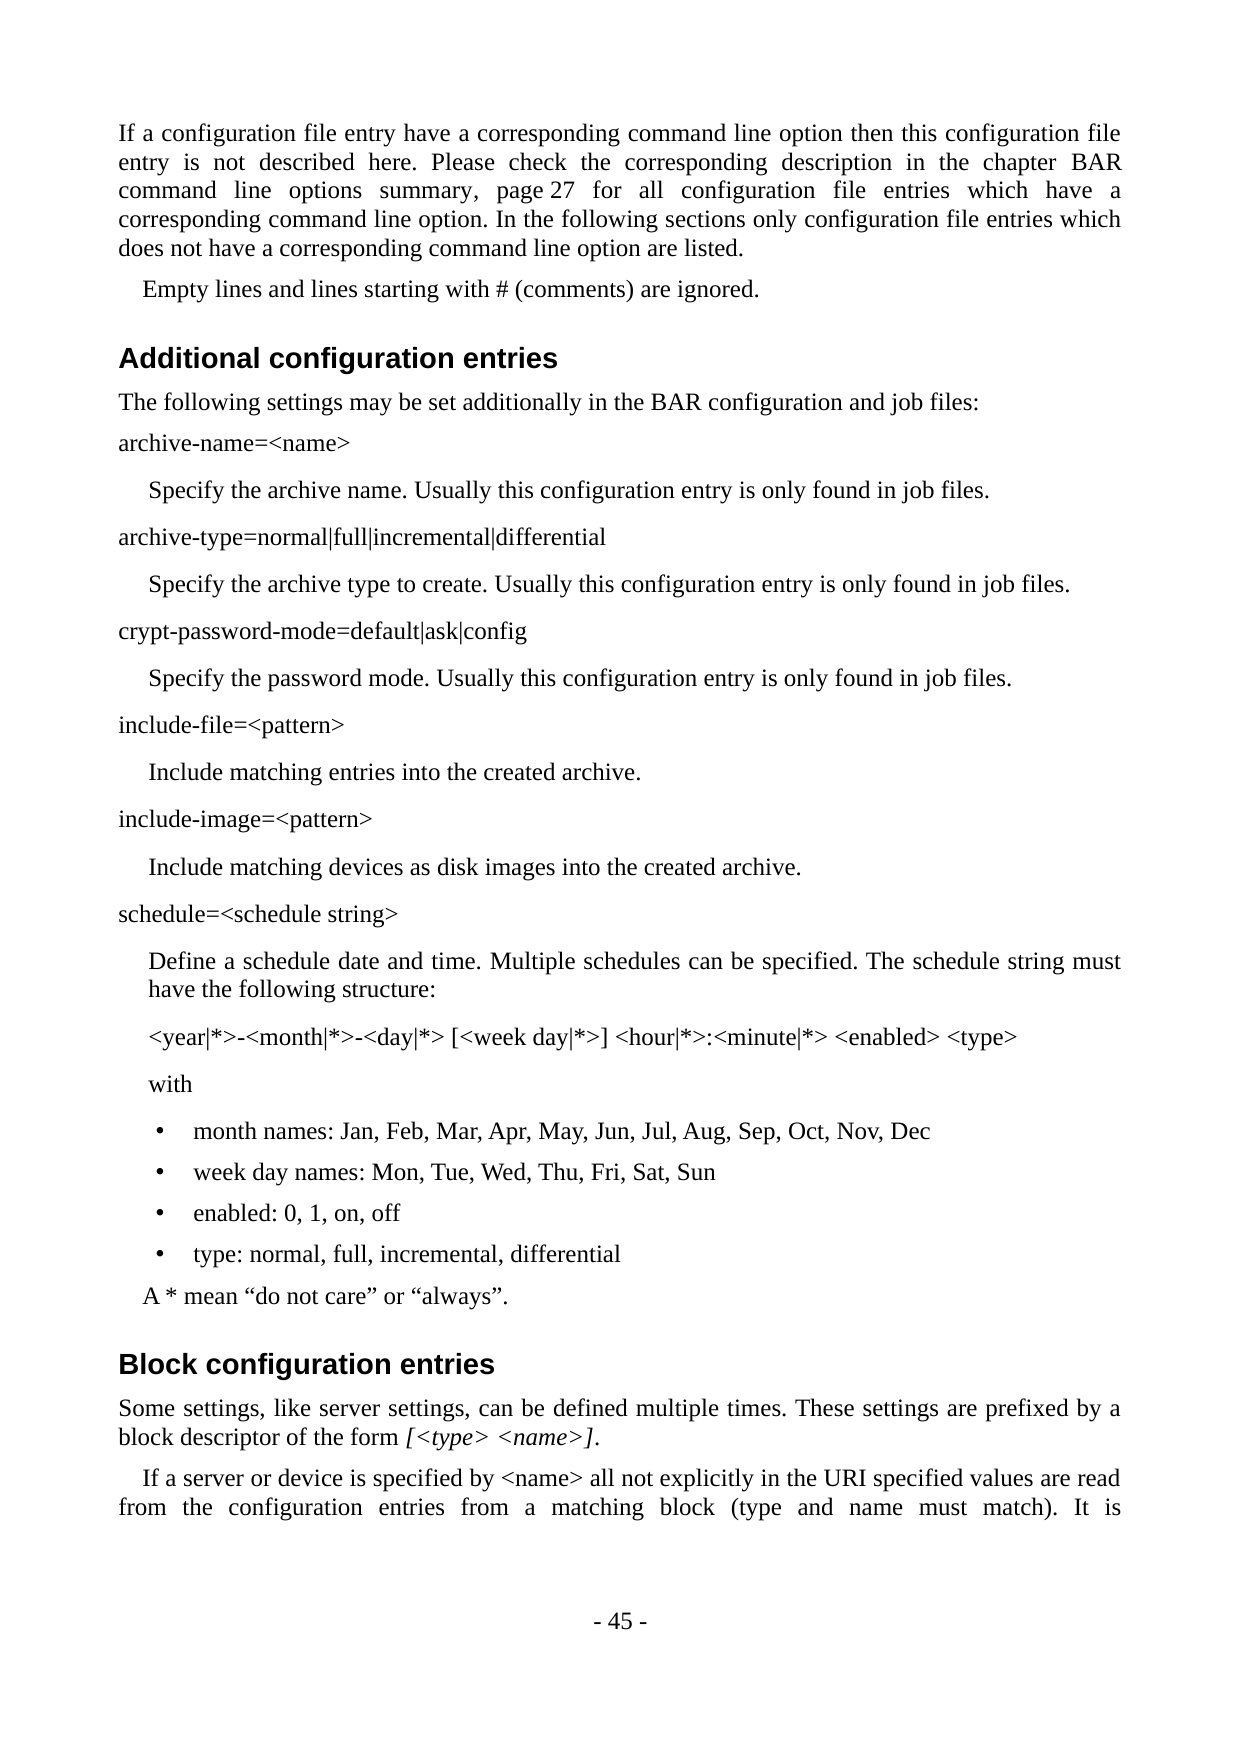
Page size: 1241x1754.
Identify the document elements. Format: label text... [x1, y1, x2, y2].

text The following settings may be set additionally in the BAR configuration and job files: [118, 387, 1122, 415]
text Include matching devices as disk images into the created archive. [148, 852, 1122, 880]
text Include matching entries into the created archive. [148, 757, 1122, 786]
subtitle Block configuration entries [118, 1347, 1122, 1381]
title include-image=<pattern> [118, 804, 1122, 833]
text Empty lines and lines starting with # (comments) are ignored. [118, 274, 1122, 303]
text Define a schedule date and time. Multiple schedules can be specified. The schedule string must have the following structure: [148, 946, 1122, 1003]
list type: normal, full, incremental, differential [156, 1239, 1122, 1268]
text with [148, 1069, 1122, 1097]
title archive-name=<name> [118, 428, 1122, 457]
text A * mean “do not care” or “always”. [118, 1281, 1122, 1309]
text Specify the archive name. Usually this configuration entry is only found in job files. [148, 475, 1122, 504]
text Specify the password mode. Usually this configuration entry is only found in job files. [148, 663, 1122, 692]
text If a configuration file entry have a corresponding command line option then this configuration file entry is not described here. Please check the corresponding description in the chapter BAR command line options summary, page 27 for all configuration file entries which have a corresponding command line option. In the following sections only configuration file entries which does not have a corresponding command line option are listed. [118, 118, 1122, 262]
title crypt-password-mode=default|ask|config [118, 616, 1122, 645]
title archive-type=normal|full|incremental|differential [118, 522, 1122, 551]
subtitle Additional configuration entries [118, 341, 1122, 374]
text Some settings, like server settings, can be defined multiple times. These settings are prefixed by a block descriptor of the form [<type> <name>]. [118, 1393, 1122, 1451]
text If a server or device is specified by <name> all not explicitly in the URI specified values are read from the configuration entries from a matching block (type and name must match). It is [118, 1463, 1122, 1521]
list month names: Jan, Feb, Mar, Apr, May, Jun, Jul, Aug, Sep, Oct, Nov, Dec [156, 1116, 1122, 1144]
list enabled: 0, 1, on, off [156, 1198, 1122, 1227]
list week day names: Mon, Tue, Wed, Thu, Fri, Sat, Sun [156, 1157, 1122, 1186]
title schedule=<schedule string> [118, 899, 1122, 927]
text Specify the archive type to create. Usually this configuration entry is only found in job files. [148, 569, 1122, 598]
text <year|*>-<month|*>-<day|*> [<week day|*>] <hour|*>:<minute|*> <enabled> <type> [148, 1022, 1122, 1050]
title include-file=<pattern> [118, 710, 1122, 739]
